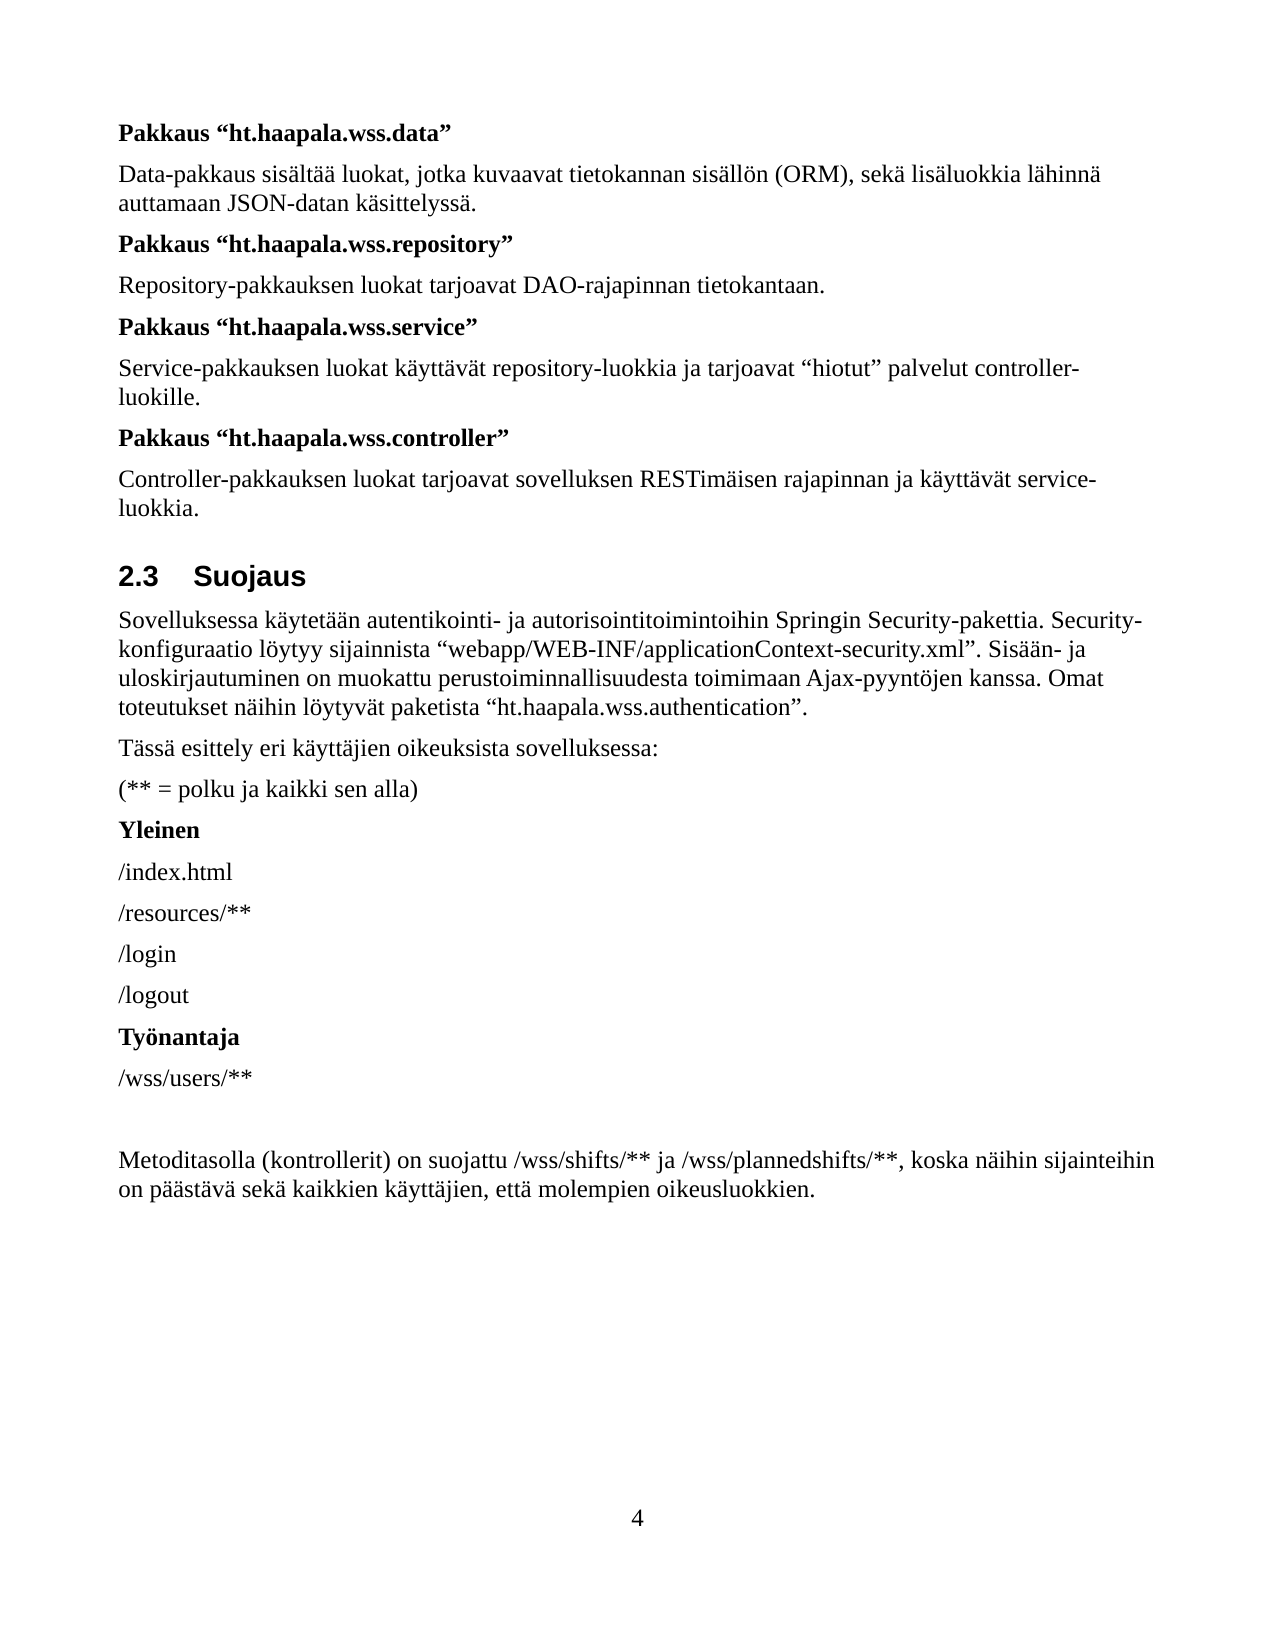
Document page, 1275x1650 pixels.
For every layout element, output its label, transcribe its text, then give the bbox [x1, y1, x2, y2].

text Pakkaus “ht.haapala.wss.repository” [118, 229, 1157, 258]
text Työnantaja [118, 1022, 1157, 1050]
text Yleinen [118, 815, 1157, 844]
text /resources/** [118, 898, 1157, 927]
text Pakkaus “ht.haapala.wss.controller” [118, 423, 1157, 452]
text Sovelluksessa käytetään autentikointi- ja autorisointitoimintoihin Springin Security-pakettia. Security-konfiguraatio löytyy sijainnista “webapp/WEB-INF/applicationContext-security.xml”. Sisään- ja uloskirjautuminen on muokattu perustoiminnallisuudesta toimimaan Ajax-pyyntöjen kanssa. Omat toteutukset näihin löytyvät paketista “ht.haapala.wss.authentication”. [118, 605, 1157, 720]
subtitle Suojaus [118, 559, 1157, 593]
text /wss/users/** [118, 1063, 1157, 1092]
text /logout [118, 980, 1157, 1009]
text Service-pakkauksen luokat käyttävät repository-luokkia ja tarjoavat “hiotut” palvelut controller-luokille. [118, 353, 1157, 411]
text Repository-pakkauksen luokat tarjoavat DAO-rajapinnan tietokantaan. [118, 271, 1157, 299]
text Metoditasolla (kontrollerit) on suojattu /wss/shifts/** ja /wss/plannedshifts/**, koska näihin sijainteihin on päästävä sekä kaikkien käyttäjien, että molempien oikeusluokkien. [118, 1145, 1157, 1203]
text Tässä esittely eri käyttäjien oikeuksista sovelluksessa: [118, 733, 1157, 762]
text Pakkaus “ht.haapala.wss.data” [118, 118, 1157, 147]
text Pakkaus “ht.haapala.wss.service” [118, 312, 1157, 341]
text /index.html [118, 857, 1157, 885]
text (** = polku ja kaikki sen alla) [118, 774, 1157, 803]
text Controller-pakkauksen luokat tarjoavat sovelluksen RESTimäisen rajapinnan ja käyttävät service-luokkia. [118, 464, 1157, 522]
text /login [118, 939, 1157, 968]
text Data-pakkaus sisältää luokat, jotka kuvaavat tietokannan sisällön (ORM), sekä lisäluokkia lähinnä auttamaan JSON-datan käsittelyssä. [118, 159, 1157, 217]
